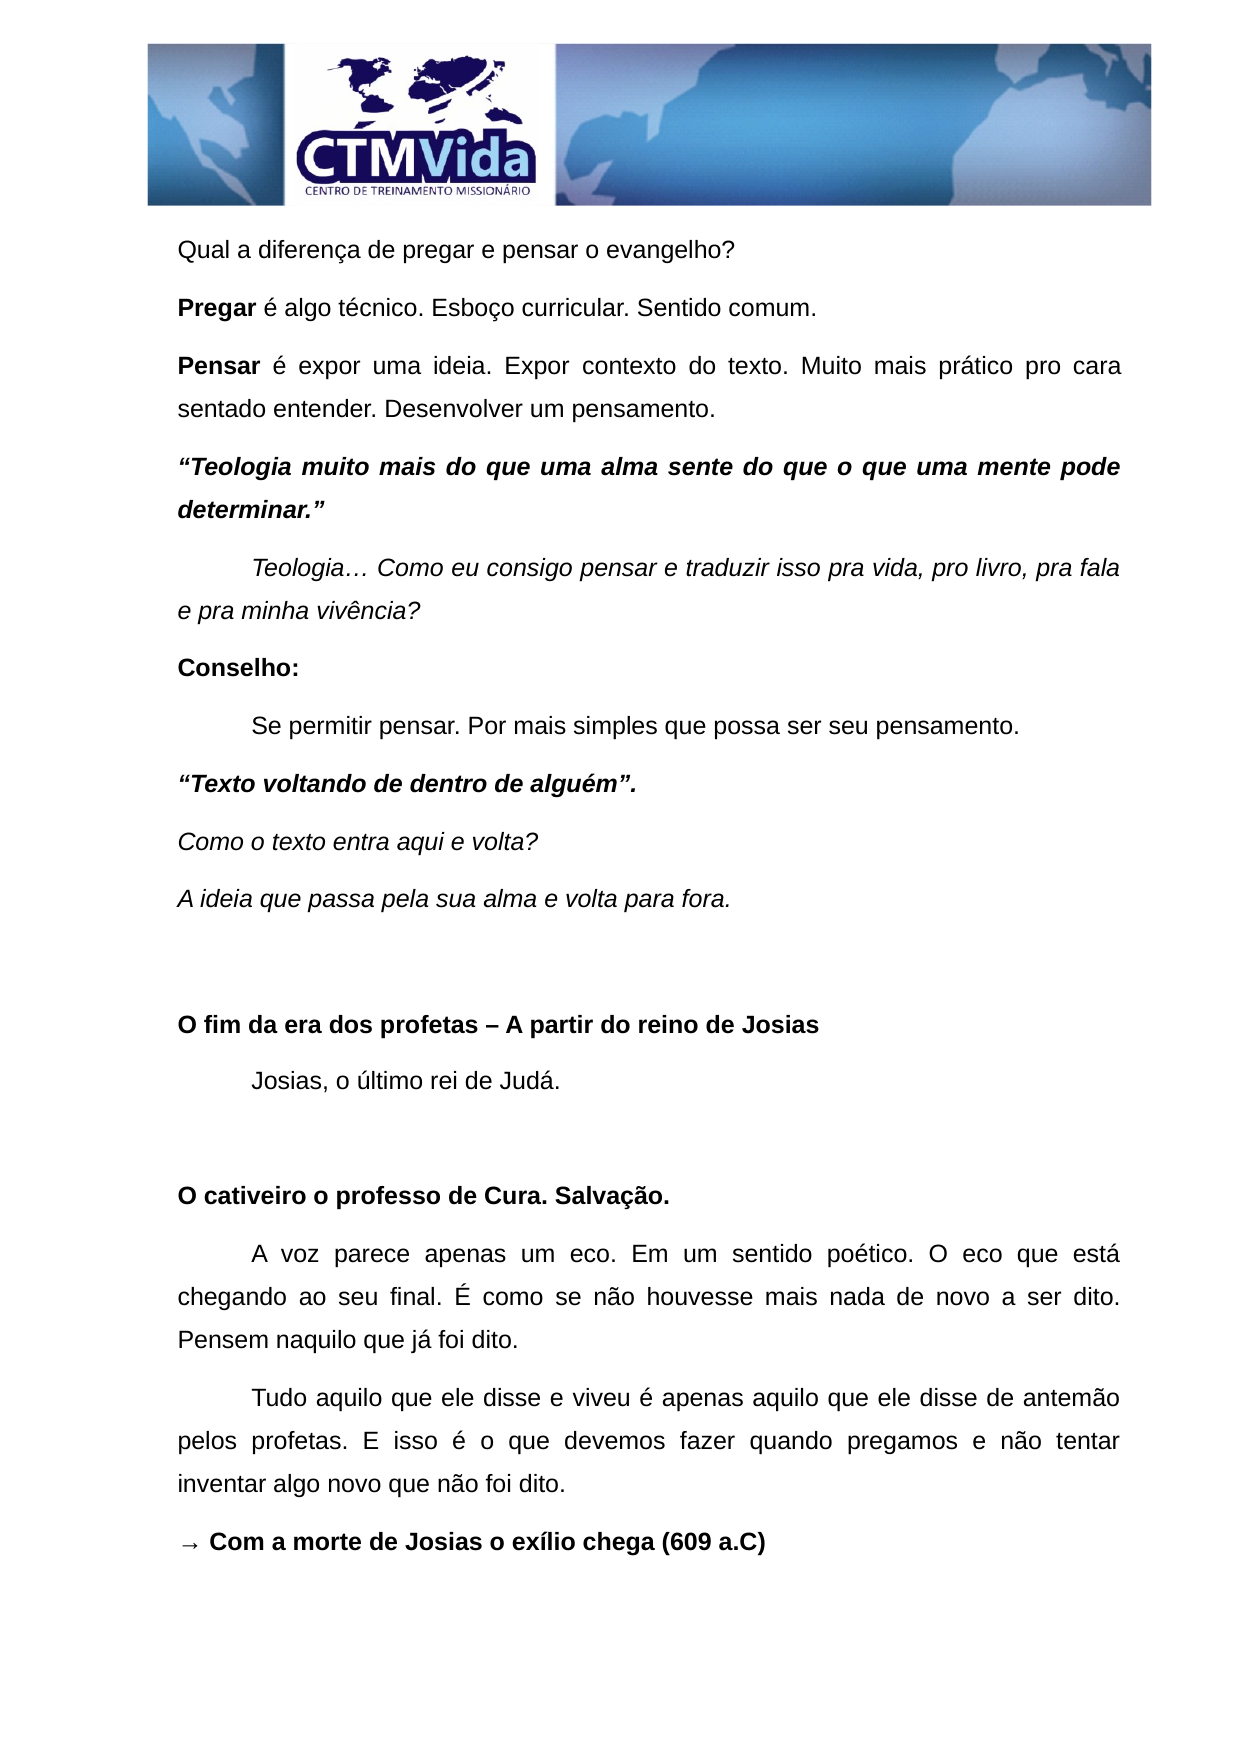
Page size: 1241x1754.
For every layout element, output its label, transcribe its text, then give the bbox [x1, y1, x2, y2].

text Se permitir pensar. Por mais simples que possa ser seu pensamento. [177, 711, 1122, 740]
text Pregar é algo técnico. Esboço curricular. Sentido comum. [177, 293, 1122, 322]
text Como o texto entra aqui e volta? [177, 826, 1122, 855]
text Josias, o último rei de Judá. [177, 1066, 1122, 1094]
text A ideia que passa pela sua alma e volta para fora. [177, 884, 1122, 913]
picture [147, 43, 1152, 206]
text Pensar é expor uma ideia. Expor contexto do texto. Muito mais prático pro cara sentado entender. Desenvolver um pensamento. [177, 351, 1122, 423]
text Qual a diferença de pregar e pensar o evangelho? [177, 235, 1122, 264]
text Tudo aquilo que ele disse e viveu é apenas aquilo que ele disse de antemão pelos profetas. E isso é o que devemos fazer quando pregamos e não tentar inventar algo novo que não foi dito. [177, 1383, 1122, 1498]
text Conselho: [177, 653, 1122, 682]
subtitle O fim da era dos profetas – A partir do reino de Josias [177, 1010, 1122, 1039]
text Teologia… Como eu consigo pensar e traduzir isso pra vida, pro livro, pra fala e pra minha vivência? [177, 552, 1122, 624]
text → Com a morte de Josias o exílio chega (609 a.C) [177, 1527, 1122, 1555]
text O cativeiro o professo de Cura. Salvação. [177, 1181, 1122, 1210]
text “Teologia muito mais do que uma alma sente do que o que uma mente pode determinar.” [177, 452, 1122, 523]
text A voz parece apenas um eco. Em um sentido poético. O eco que está chegando ao seu final. É como se não houvesse mais nada de novo a ser dito. Pensem naquilo que já foi dito. [177, 1239, 1122, 1354]
text “Texto voltando de dentro de alguém”. [177, 769, 1122, 797]
